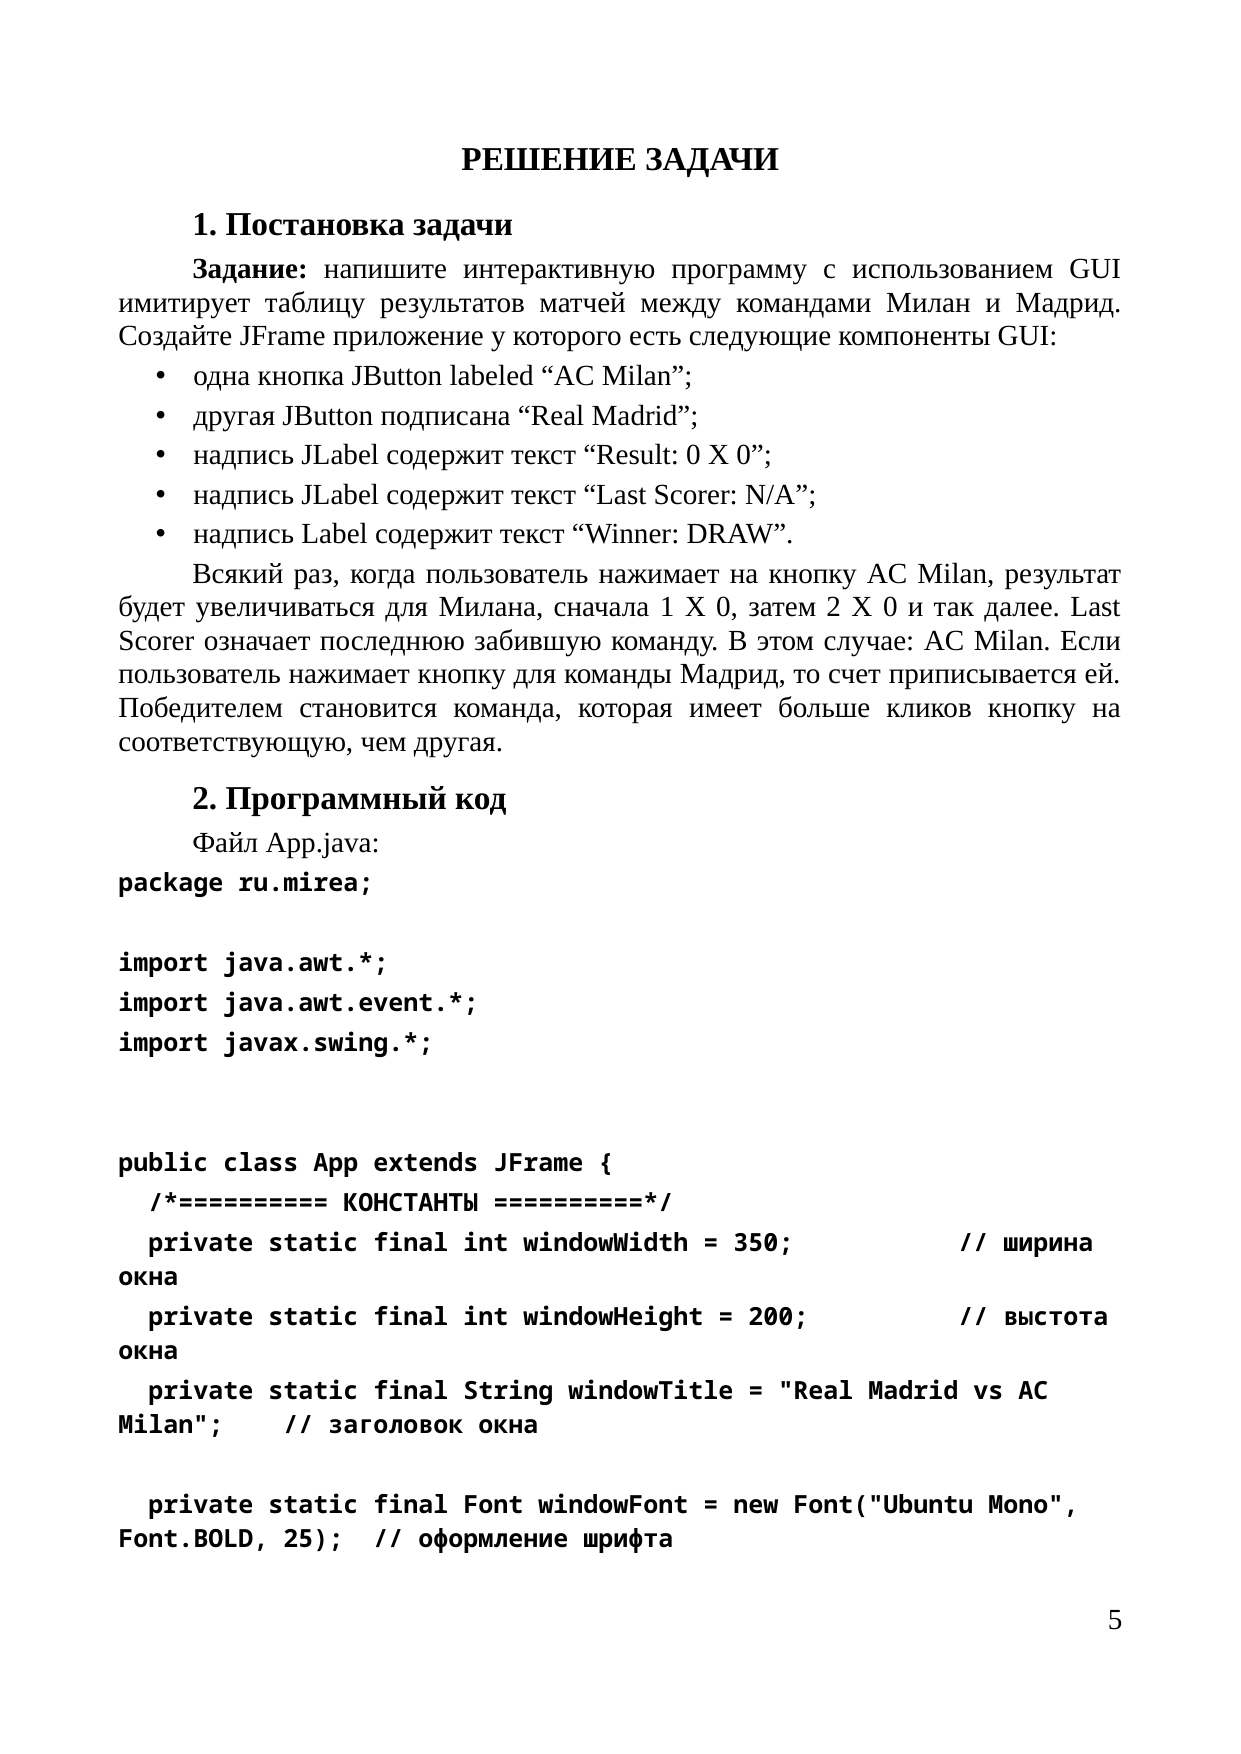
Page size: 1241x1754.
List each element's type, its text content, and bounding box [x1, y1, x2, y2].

text private static final int windowHeight = 200; // выстота окна [118, 1299, 1122, 1367]
text /*========== КОНСТАНТЫ ==========*/ [118, 1184, 1122, 1219]
text private static final Font windowFont = new Font("Ubuntu Mono", Font.BOLD, 25); // оформление шрифта [118, 1487, 1122, 1555]
text import java.awt.*; [118, 944, 1122, 979]
text public class App extends JFrame { [118, 1144, 1122, 1179]
list одна кнопка JButton labeled “AC Milan”; [156, 358, 1122, 392]
list надпись JLabel содержит текст “Result: 0 X 0”; [156, 437, 1122, 471]
list надпись JLabel содержит текст “Last Scorer: N/A”; [156, 477, 1122, 510]
text private static final String windowTitle = "Real Madrid vs AC Milan"; // заголовок окна [118, 1373, 1122, 1441]
text Файл App.java: [118, 825, 1122, 859]
subtitle 1. Постановка задачи [118, 204, 1122, 243]
list другая JButton подписана “Real Madrid”; [156, 398, 1122, 431]
text private static final int windowWidth = 350; // ширина окна [118, 1224, 1122, 1293]
subtitle 2. Программный код [118, 778, 1122, 816]
text Всякий раз, когда пользователь нажимает на кнопку AC Milan, результат будет увеличиваться для Милана, сначала 1 X 0, затем 2 X 0 и так далее. Last Scorer означает последнюю забившую команду. В этом случае: AC Milan. Если пользователь нажимает кнопку для команды Мадрид, то счет приписывается ей. Победителем становится команда, которая имеет больше кликов кнопку на соответствующую, чем другая. [118, 556, 1122, 757]
text package ru.mirea; [118, 864, 1122, 899]
text Задание: напишите интерактивную программу с использованием GUI имитирует таблицу результатов матчей между командами Милан и Мадрид. Создайте JFrame приложение у которого есть следующие компоненты GUI: [118, 251, 1122, 352]
text import javax.swing.*; [118, 1024, 1122, 1059]
subtitle РЕШЕНИЕ ЗАДАЧИ [118, 139, 1122, 177]
text import java.awt.event.*; [118, 984, 1122, 1019]
list надпись Label содержит текст “Winner: DRAW”. [156, 516, 1122, 550]
